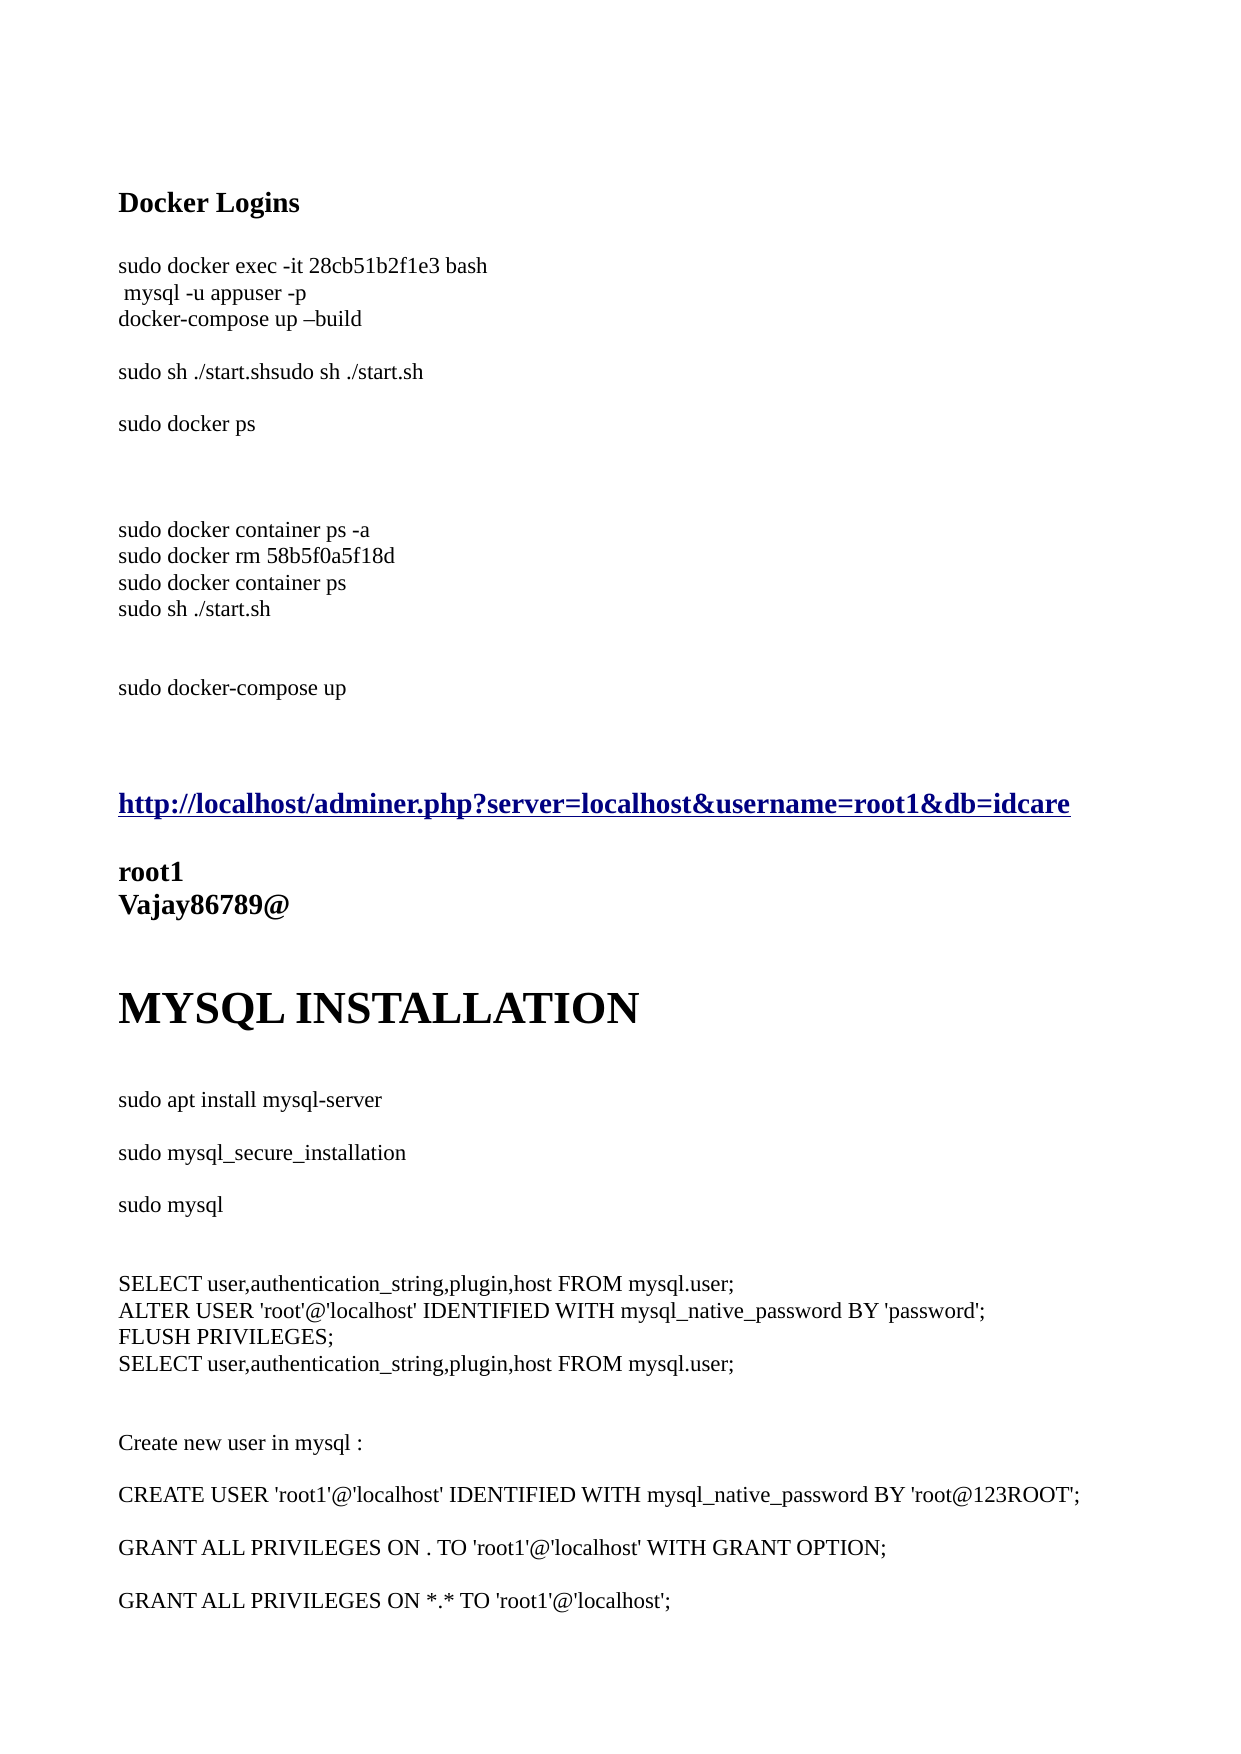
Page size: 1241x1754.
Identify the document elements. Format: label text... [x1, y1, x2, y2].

text sudo docker exec -it 28cb51b2f1e3 bash [118, 252, 1122, 279]
text root1 Vajay86789@ [118, 854, 1122, 921]
text http://localhost/adminer.php?server=localhost&username=root1&db=idcare [118, 787, 1122, 820]
text Create new user in mysql : [118, 1429, 1122, 1455]
text GRANT ALL PRIVILEGES ON . TO 'root1'@'localhost' WITH GRANT OPTION; [118, 1534, 1122, 1560]
text SELECT user,authentication_string,plugin,host FROM mysql.user; [118, 1349, 1122, 1376]
text sudo docker-compose up [118, 648, 1122, 700]
text mysql -u appuser -p [118, 279, 1122, 305]
text ALTER USER 'root'@'localhost' IDENTIFIED WITH mysql_native_password BY 'password'; [118, 1297, 1122, 1323]
text Docker Logins [118, 185, 1122, 219]
text sudo docker container ps sudo sh ./start.sh [118, 568, 1122, 621]
text FLUSH PRIVILEGES; [118, 1323, 1122, 1349]
text sudo docker ps [118, 410, 1122, 437]
text CREATE USER 'root1'@'localhost' IDENTIFIED WITH mysql_native_password BY 'root@123ROOT'; [118, 1481, 1122, 1508]
text sudo apt install mysql-server [118, 1086, 1122, 1112]
text docker-compose up –build [118, 305, 1122, 331]
text MYSQL INSTALLATION [118, 981, 1122, 1086]
text GRANT ALL PRIVILEGES ON *.* TO 'root1'@'localhost'; [118, 1587, 1122, 1613]
text sudo mysql_secure_installation [118, 1139, 1122, 1165]
text sudo docker container ps -a sudo docker rm 58b5f0a5f18d [118, 516, 1122, 568]
text sudo mysql [118, 1191, 1122, 1218]
text SELECT user,authentication_string,plugin,host FROM mysql.user; [118, 1271, 1122, 1297]
text sudo sh ./start.shsudo sh ./start.sh [118, 358, 1122, 384]
